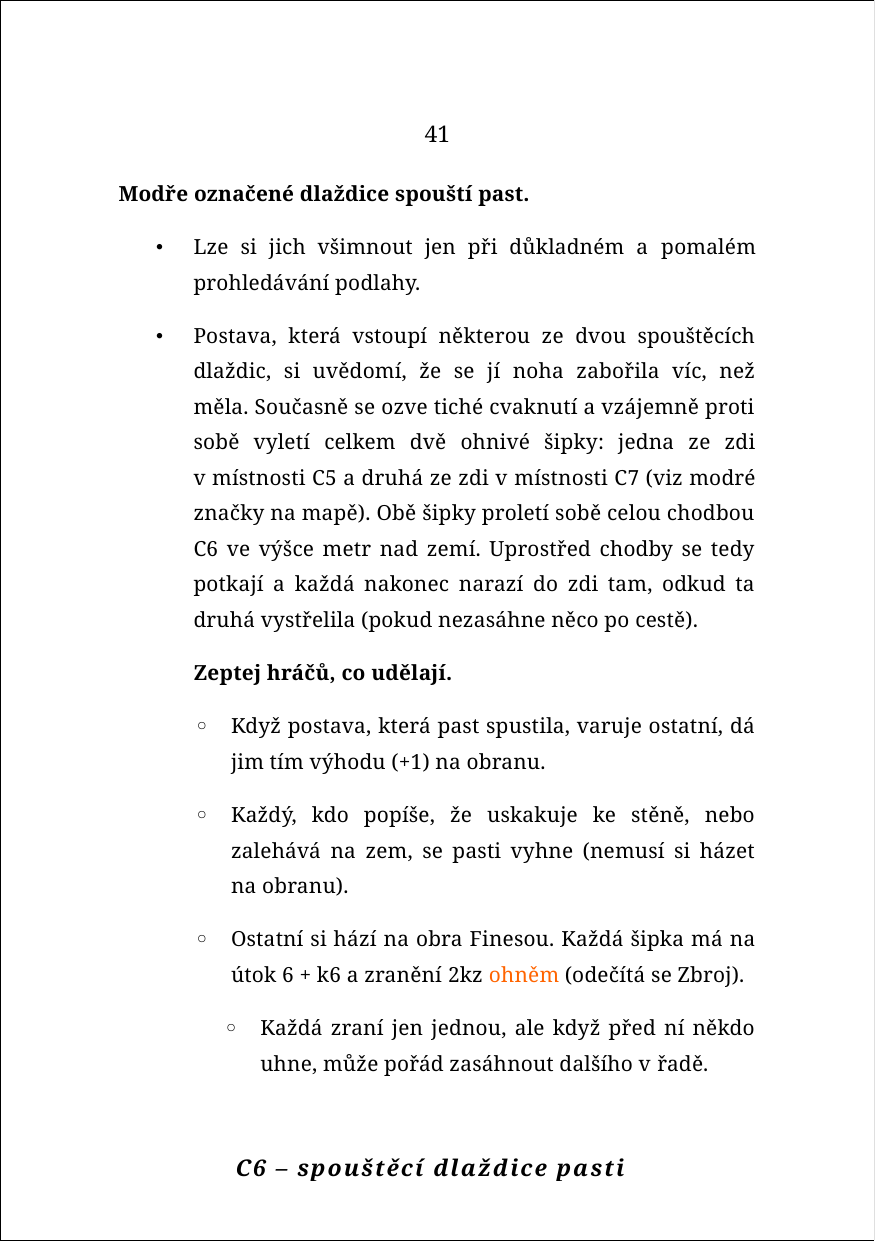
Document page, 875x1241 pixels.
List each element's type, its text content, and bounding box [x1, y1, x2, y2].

list Každý, kdo popíše, že uskakuje ke stěně, nebo zalehává na zem, se pasti vyhne (nemusí si házet na obranu). [193, 800, 756, 900]
list Zeptej hráčů, co udělají. [156, 658, 756, 687]
text Modře označené dlaždice spouští past. [118, 179, 756, 207]
list Lze si jich všimnout jen při důkladném a⁠ pomalém prohledávání podlahy. [156, 232, 756, 296]
list Postava, která vstoupí některou ze dvou spouštěcích dlaždic, si uvědomí, že se jí noha zabořila víc, než měla. Současně se ozve tiché cvaknutí a vzájemně proti sobě vyletí celkem dvě ohnivé šipky: jedna ze zdi v⁠ místnosti C5 a⁠ druhá ze zdi v⁠ místnosti C7 (viz modré značky na mapě). Obě šipky proletí sobě celou chodbou C6 ve výšce metr nad zemí. Uprostřed chodby se tedy potkají a⁠ každá nakonec narazí do zdi tam, odkud ta druhá vystřelila (pokud nezasáhne něco po cestě). [156, 321, 756, 633]
list Ostatní si hází na obra Finesou. Každá šipka má na útok 6 + k6 a zranění 2kz ohněm (odečítá se Zbroj). [193, 924, 756, 988]
list Když postava, která past spustila, varuje ostatní, dá jim tím výhodu (+1) na obranu. [193, 712, 756, 776]
list Každá zraní jen jednou, ale když před ní někdo uhne, může pořád zasáhnout dalšího v⁠ řadě. [223, 1013, 756, 1077]
